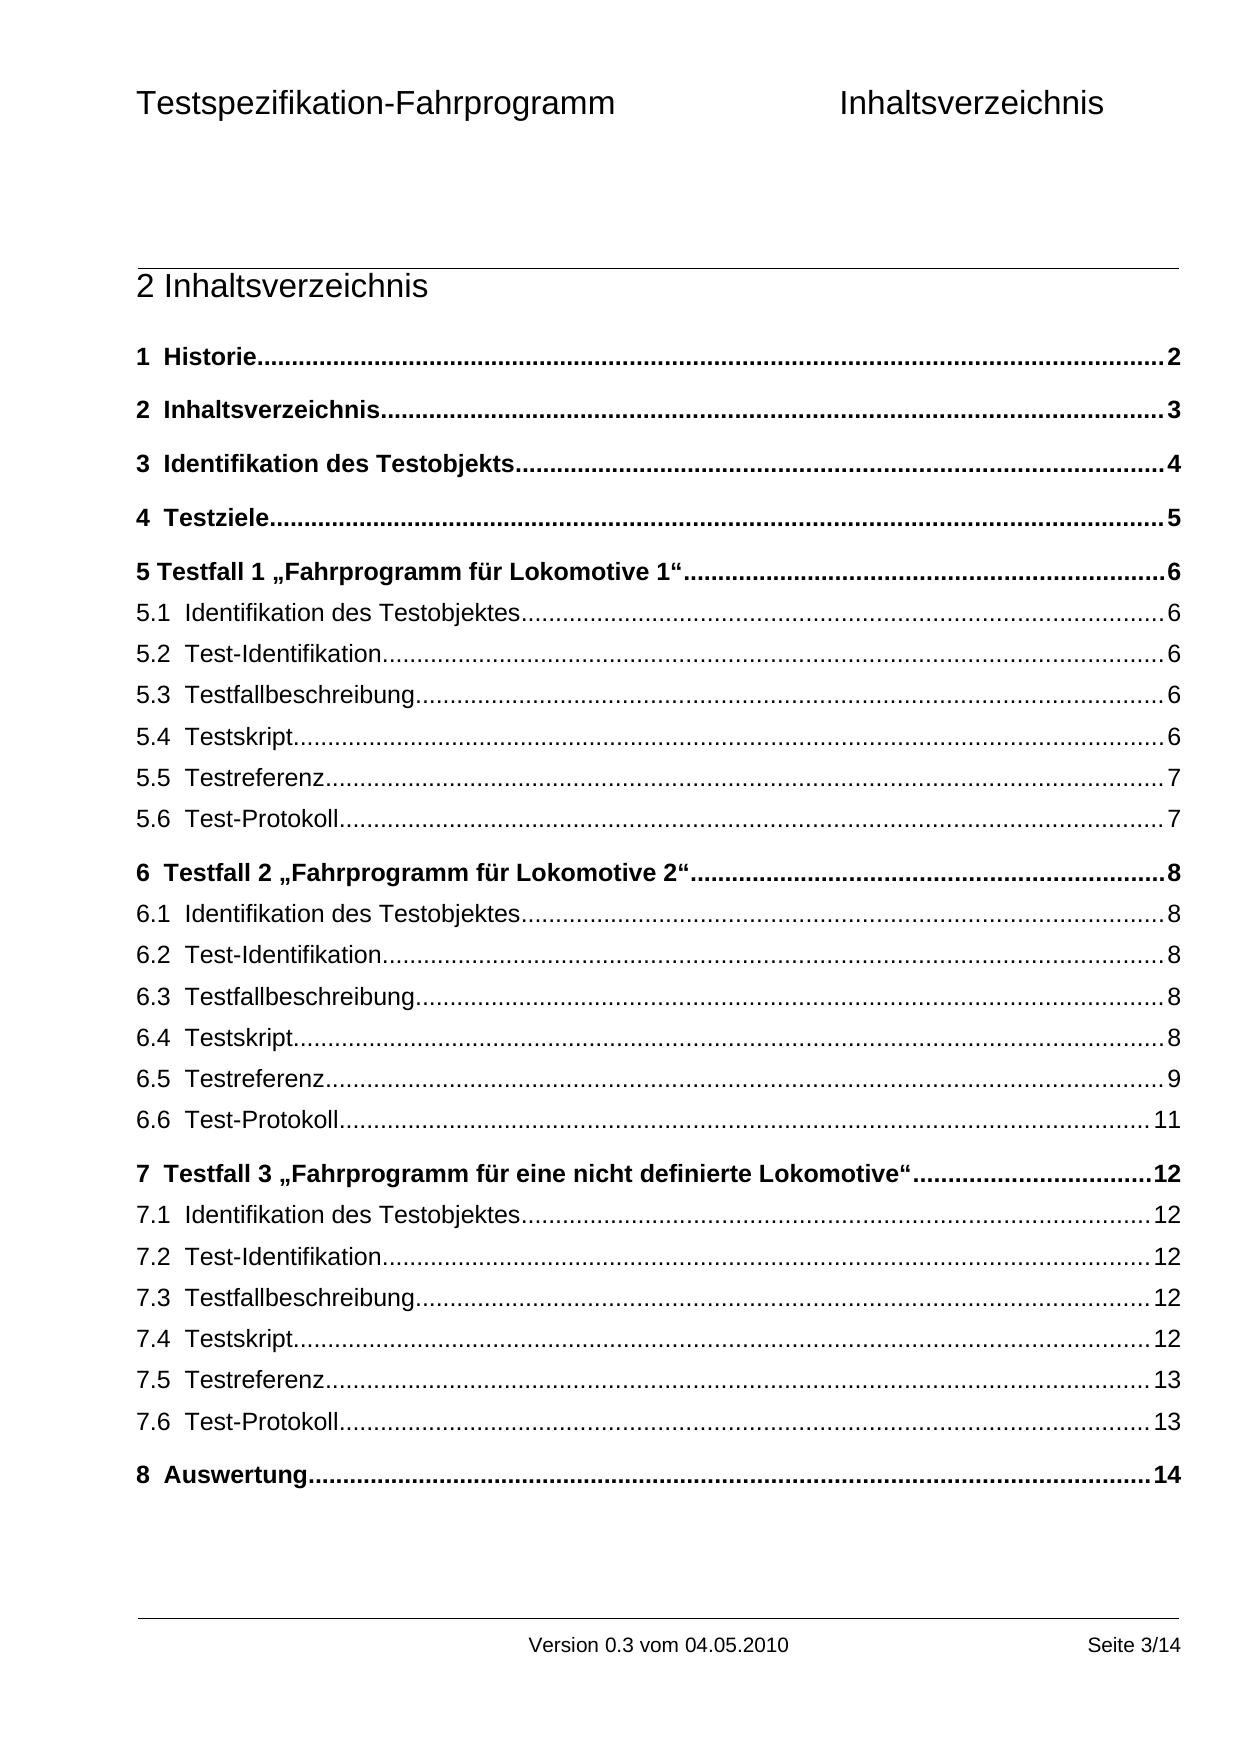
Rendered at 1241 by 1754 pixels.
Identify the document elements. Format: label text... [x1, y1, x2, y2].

text 6.5 Testreferenz 9 [136, 1064, 1181, 1093]
text 7.6 Test-Protokoll 13 [136, 1407, 1181, 1436]
text 6.3 Testfallbeschreibung 8 [136, 982, 1181, 1011]
text 4 Testziele 5 [136, 503, 1181, 532]
text 6.1 Identifikation des Testobjektes 8 [136, 899, 1181, 928]
text 5.5 Testreferenz 7 [136, 763, 1181, 792]
text 7.1 Identifikation des Testobjektes 12 [136, 1201, 1181, 1229]
text 3 Identifikation des Testobjekts 4 [136, 449, 1181, 478]
text 5.2 Test-Identifikation 6 [136, 639, 1181, 668]
text 5 Testfall 1 „Fahrprogramm für Lokomotive 1“ 6 [136, 557, 1181, 586]
text 7 Testfall 3 „Fahrprogramm für eine nicht definierte Lokomotive“ 12 [136, 1159, 1181, 1188]
text 8 Auswertung 14 [136, 1461, 1181, 1489]
text 2 Inhaltsverzeichnis 3 [136, 396, 1181, 424]
text 6 Testfall 2 „Fahrprogramm für Lokomotive 2“ 8 [136, 858, 1181, 887]
text 7.3 Testfallbeschreibung 12 [136, 1283, 1181, 1312]
text 6.4 Testskript 8 [136, 1023, 1181, 1052]
subtitle Inhaltsverzeichnis [136, 289, 1181, 304]
text 1 Historie 2 [136, 342, 1181, 371]
text 5.6 Test-Protokoll 7 [136, 804, 1181, 833]
text 7.5 Testreferenz 13 [136, 1366, 1181, 1394]
text 6.6 Test-Protokoll 11 [136, 1106, 1181, 1134]
text 5.4 Testskript 6 [136, 722, 1181, 751]
text 5.1 Identifikation des Testobjektes 6 [136, 598, 1181, 627]
text 7.4 Testskript 12 [136, 1324, 1181, 1353]
text 6.2 Test-Identifikation 8 [136, 941, 1181, 969]
text 7.2 Test-Identifikation 12 [136, 1242, 1181, 1271]
text 5.3 Testfallbeschreibung 6 [136, 681, 1181, 709]
